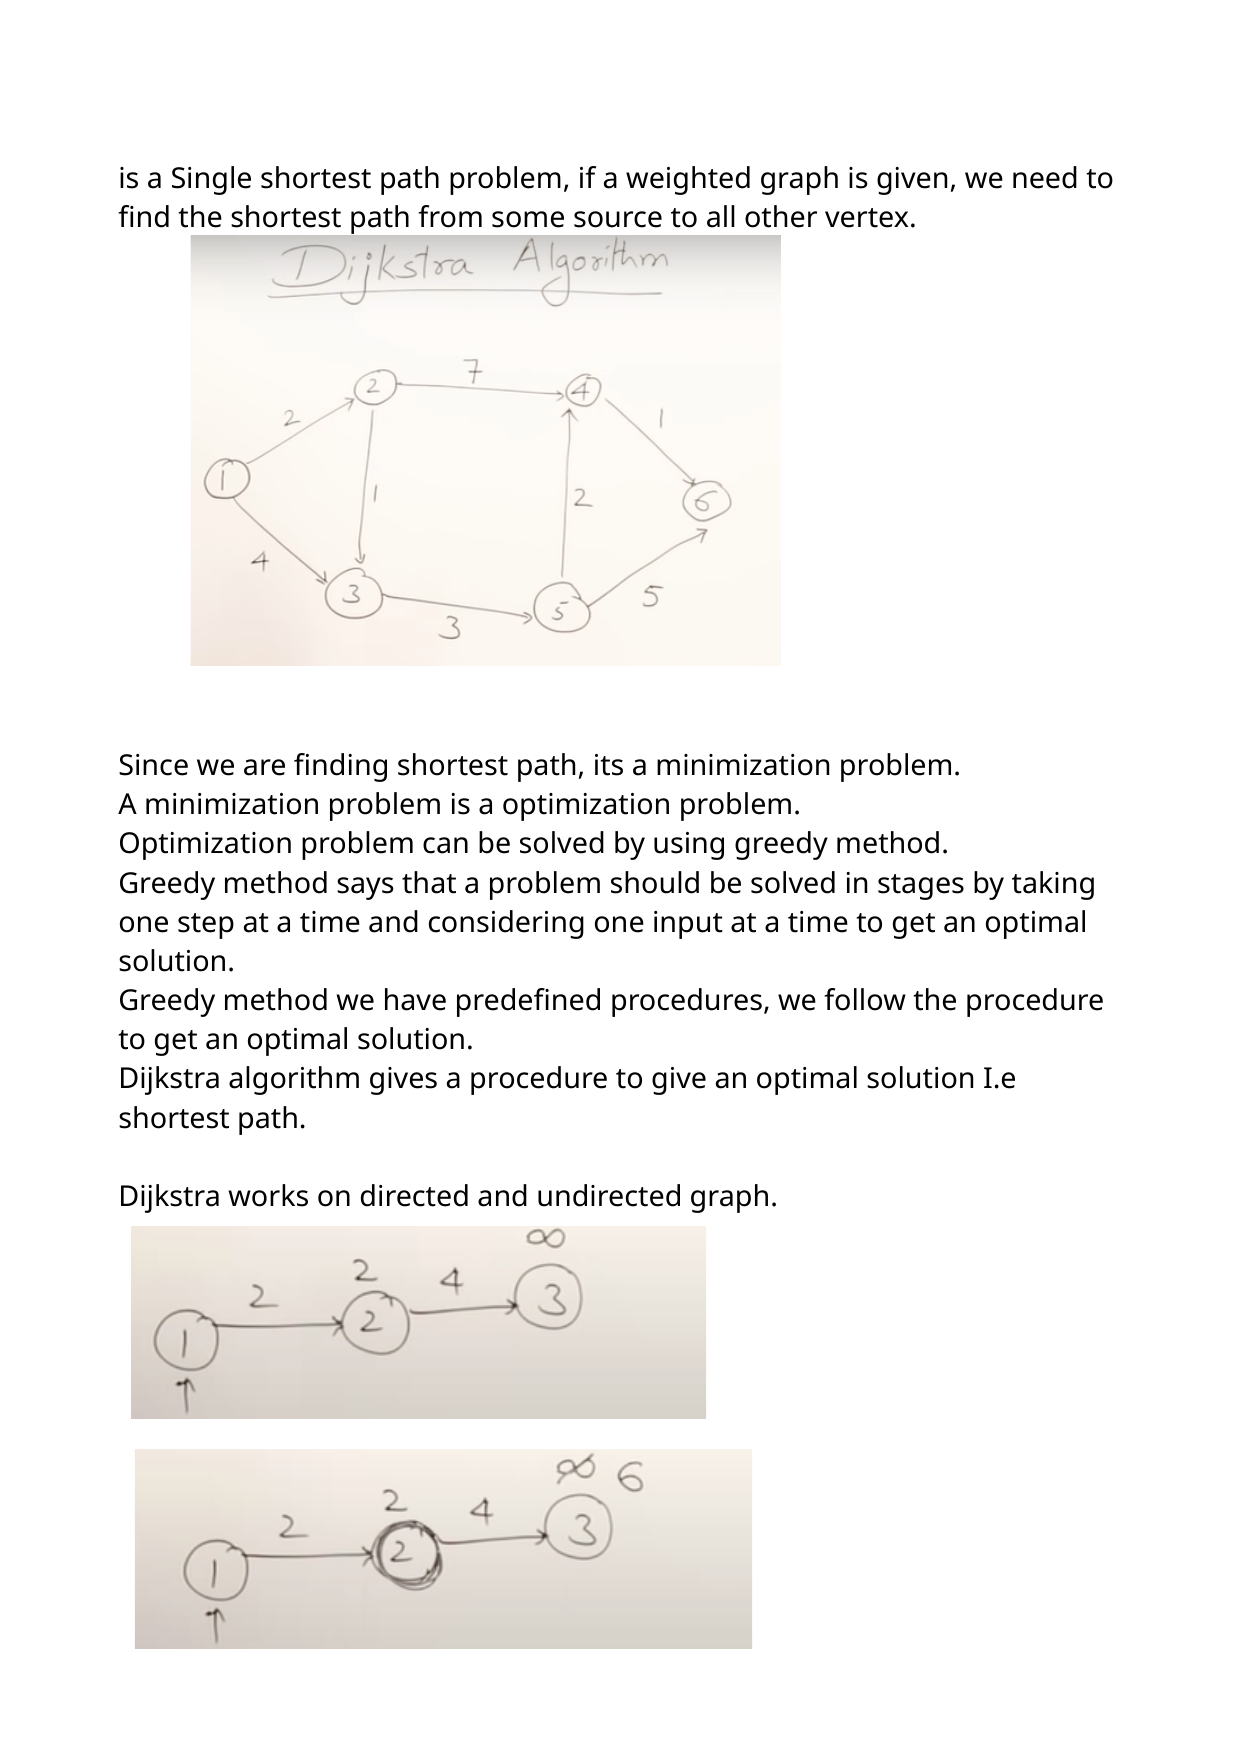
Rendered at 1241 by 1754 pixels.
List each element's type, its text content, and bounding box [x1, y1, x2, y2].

text is a Single shortest path problem, if a weighted graph is given, we need to find the shortest path from some source to all other vertex. [118, 157, 1122, 236]
text A minimization problem is a optimization problem. [118, 784, 1122, 823]
picture [131, 1226, 707, 1419]
text Greedy method says that a problem should be solved in stages by taking one step at a time and considering one input at a time to get an optimal solution. [118, 862, 1122, 980]
text Greedy method we have predefined procedures, we follow the procedure to get an optimal solution. [118, 980, 1122, 1058]
picture [190, 235, 781, 666]
text Dijkstra works on directed and undirected graph. [118, 1176, 1122, 1215]
picture [134, 1449, 753, 1649]
text Since we are finding shortest path, its a minimization problem. [118, 745, 1122, 784]
text Dijkstra algorithm gives a procedure to give an optimal solution I.e shortest path. [118, 1058, 1122, 1136]
text Optimization problem can be solved by using greedy method. [118, 823, 1122, 862]
